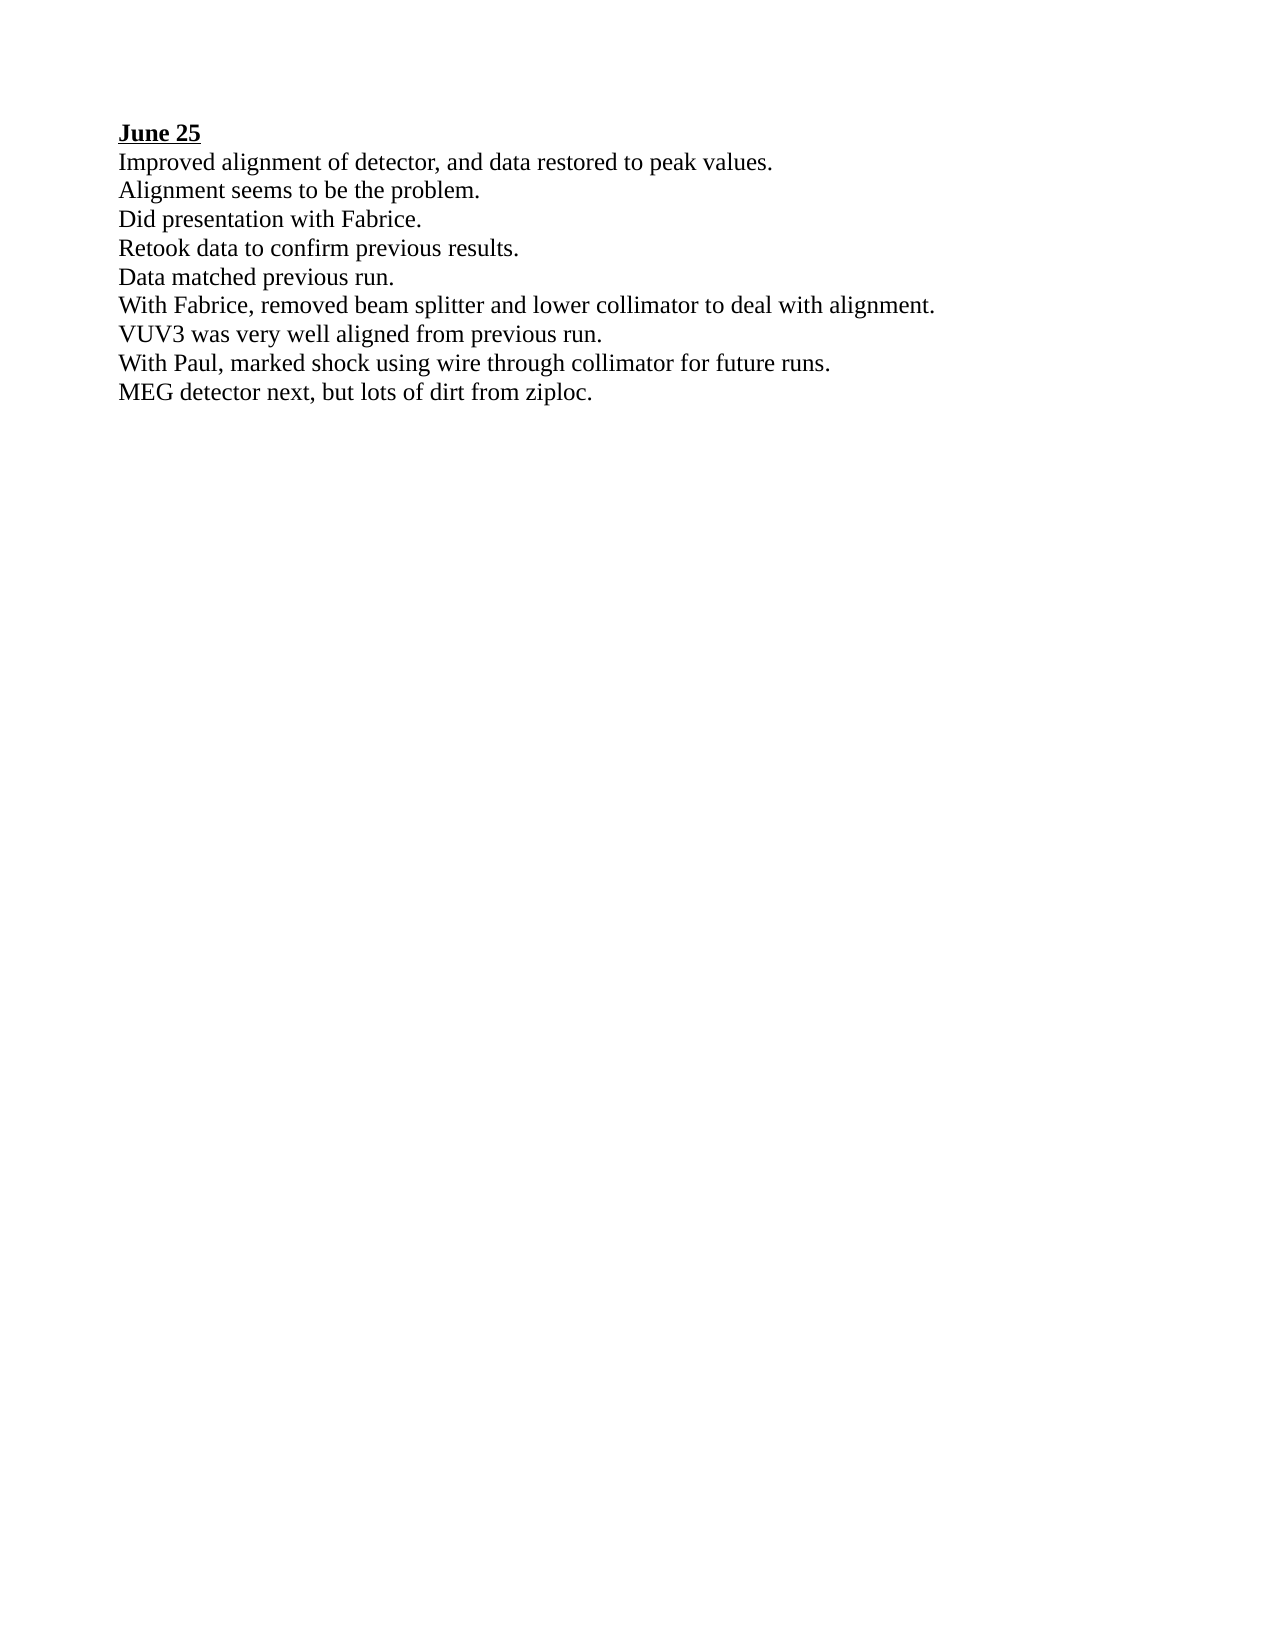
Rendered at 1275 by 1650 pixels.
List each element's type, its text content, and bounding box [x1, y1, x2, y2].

text Data matched previous run. [118, 262, 1157, 291]
text MEG detector next, but lots of dirt from ziploc. [118, 377, 1157, 406]
text Alignment seems to be the problem. [118, 176, 1157, 204]
text With Fabrice, removed beam splitter and lower collimator to deal with alignment. [118, 291, 1157, 319]
text Did presentation with Fabrice. [118, 204, 1157, 233]
text Retook data to confirm previous results. [118, 233, 1157, 262]
text Improved alignment of detector, and data restored to peak values. [118, 147, 1157, 176]
text VUV3 was very well aligned from previous run. [118, 319, 1157, 348]
text June 25 [118, 118, 1157, 147]
text With Paul, marked shock using wire through collimator for future runs. [118, 348, 1157, 377]
